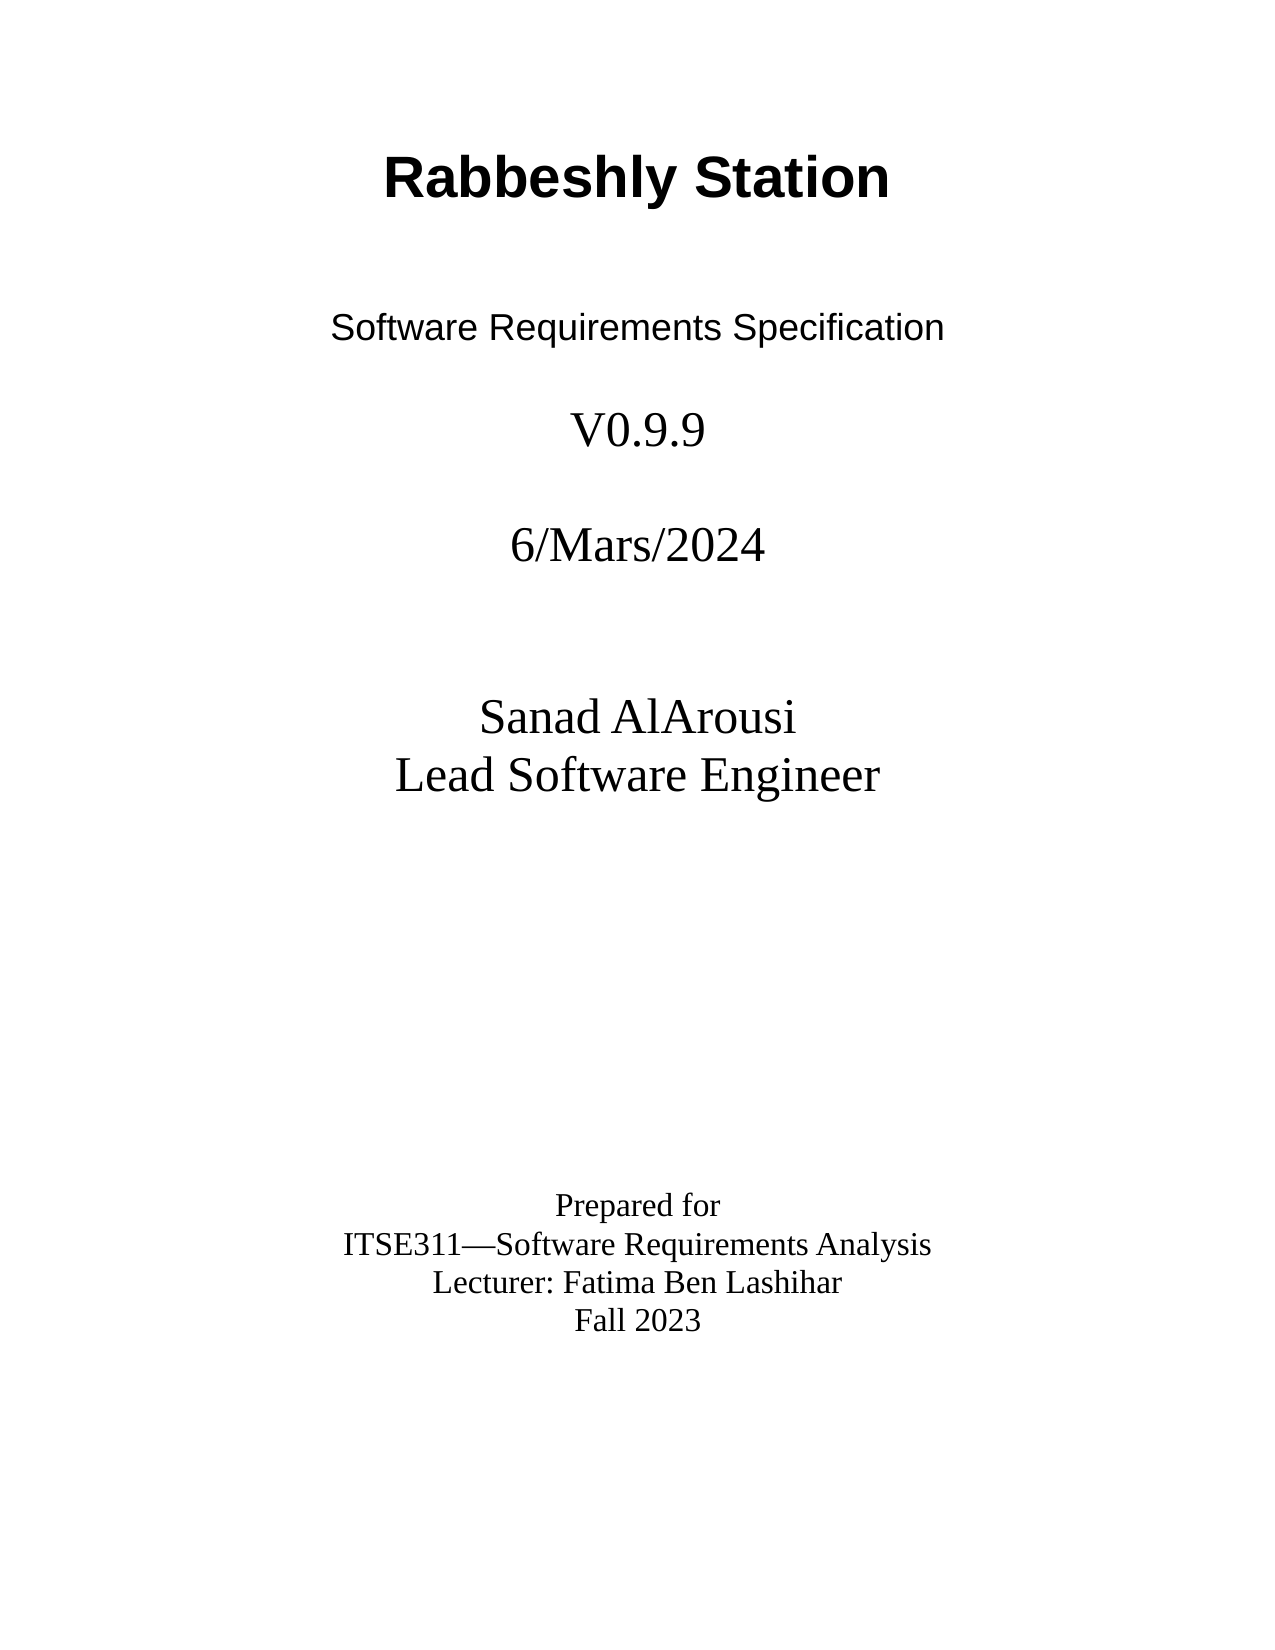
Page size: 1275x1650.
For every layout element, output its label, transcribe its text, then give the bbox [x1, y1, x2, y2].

title Rabbeshly Station [118, 143, 1157, 210]
subtitle Software Requirements Specification [118, 306, 1157, 349]
text Fall 2023 [118, 1300, 1157, 1339]
text ITSE311—Software Requirements Analysis [118, 1224, 1157, 1262]
text V0.9.9 [118, 399, 1157, 457]
text Prepared for [118, 1185, 1157, 1224]
text 6/Mars/2024 [118, 514, 1157, 572]
text Lecturer: Fatima Ben Lashihar [118, 1262, 1157, 1300]
text Lead Software Engineer [118, 744, 1157, 802]
text Sanad AlArousi [118, 687, 1157, 744]
